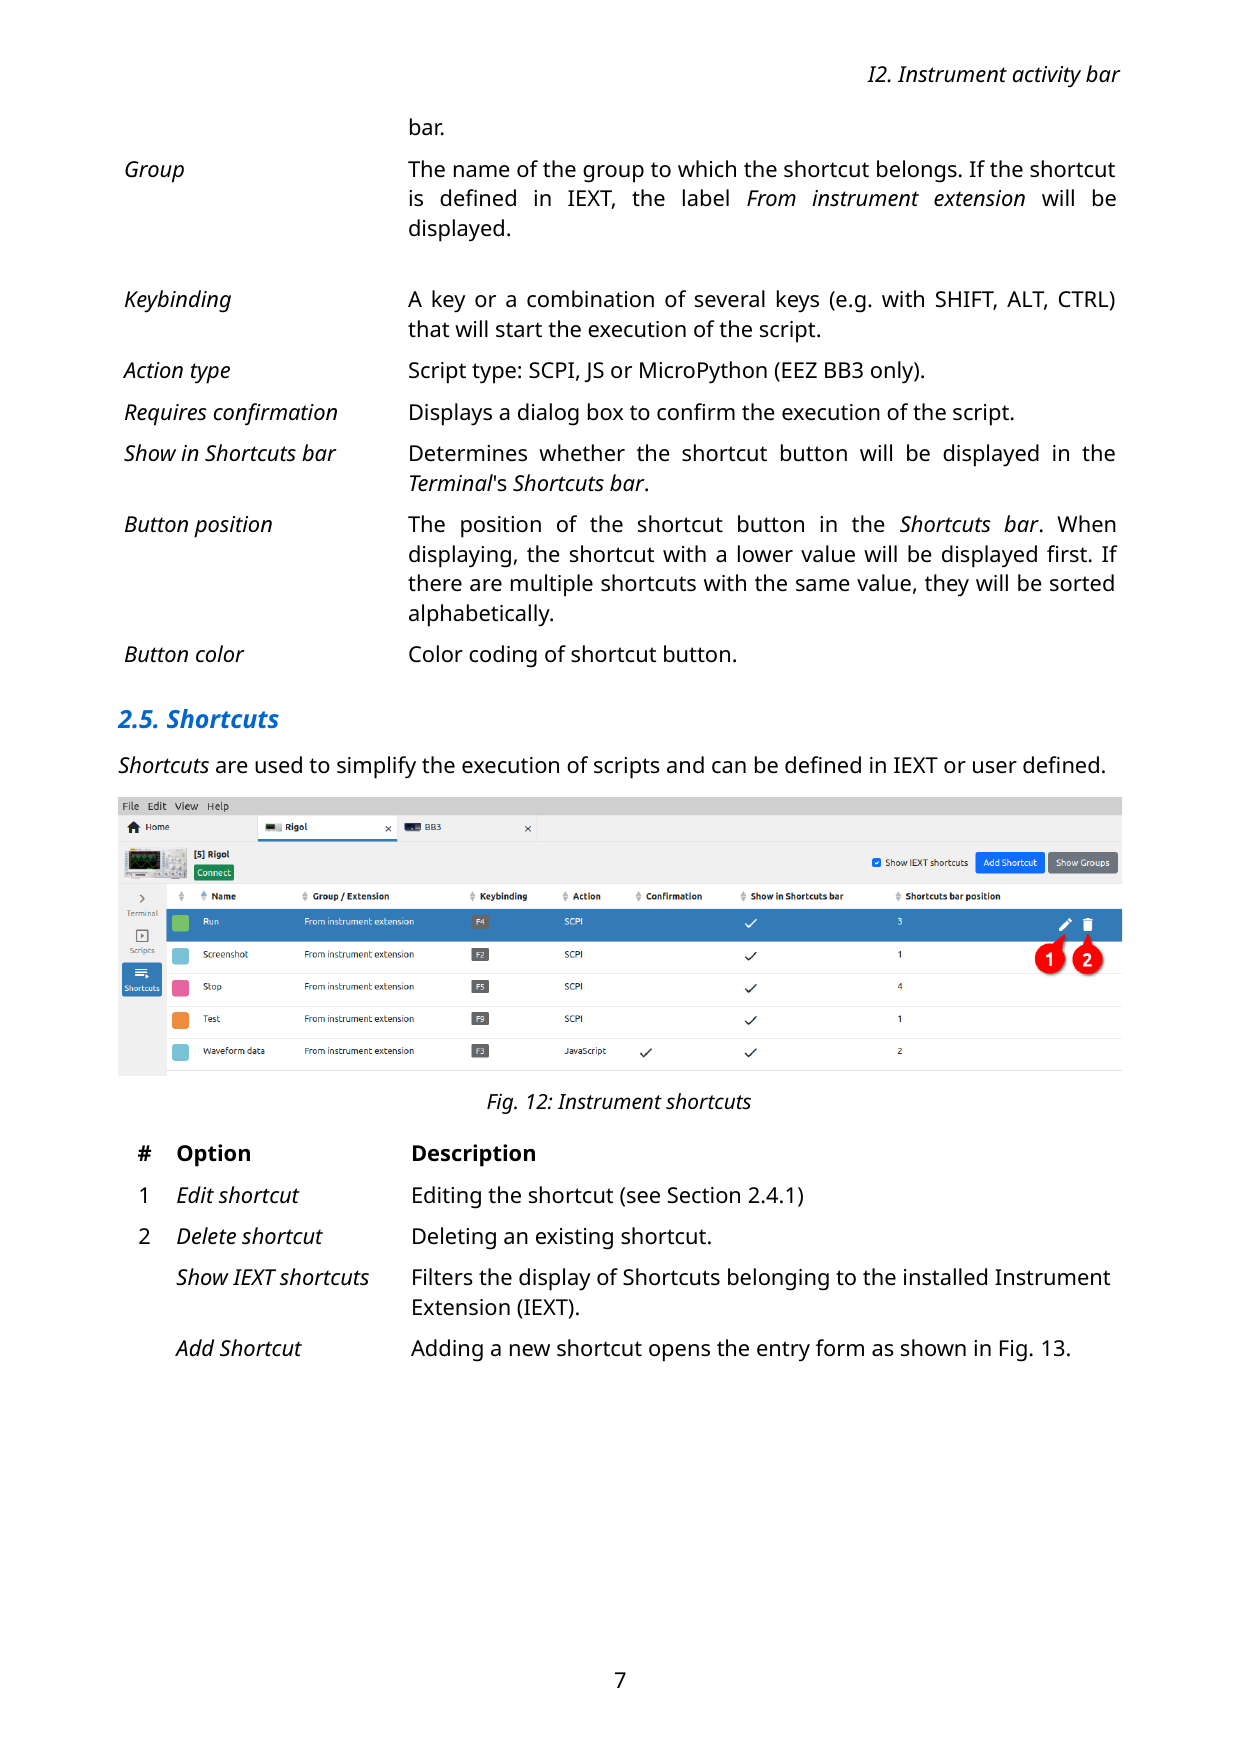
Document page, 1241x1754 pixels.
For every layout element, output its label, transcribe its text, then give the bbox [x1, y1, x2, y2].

table_cell Keybinding [118, 279, 402, 349]
table_cell Script type: SCPI, JS or MicroPython (EEZ BB3 only). [402, 350, 1123, 391]
table_cell bar. [402, 107, 1123, 148]
picture [118, 797, 1123, 1076]
text Shortcuts are used to simplify the execution of scripts and can be defined in IEXT or user defined. [118, 750, 1122, 780]
table_cell Displays a dialog box to confirm the execution of the script. [402, 391, 1123, 432]
table_cell Action type [118, 350, 402, 391]
table_cell Delete shortcut [171, 1215, 405, 1256]
table_cell Show in Shortcuts bar [118, 432, 402, 503]
table_cell Edit shortcut [171, 1174, 405, 1215]
subtitle Shortcuts [118, 701, 1122, 736]
table_cell [118, 107, 402, 148]
table_cell A key or a combination of several keys (e.g. with SHIFT, ALT, CTRL) that will start the execution of the script. [402, 279, 1123, 349]
table_cell Determines whether the shortcut button will be displayed in the Terminal's Shortcuts bar. [402, 432, 1123, 503]
table_cell The name of the group to which the shortcut belongs. If the shortcut is defined in IEXT, the label From instrument extension will be displayed. [402, 148, 1123, 278]
table_cell 2 [118, 1215, 171, 1256]
table_cell Show IEXT shortcuts [171, 1256, 405, 1327]
table_cell Button position [118, 503, 402, 634]
table_cell [118, 1328, 171, 1369]
table_cell Group [118, 148, 402, 278]
table_header # [118, 1133, 171, 1174]
table_cell Add Shortcut [171, 1328, 405, 1369]
table_cell Requires confirmation [118, 391, 402, 432]
table_cell Color coding of shortcut button. [402, 634, 1123, 675]
table_cell Button color [118, 634, 402, 675]
table_cell 1 [118, 1174, 171, 1215]
table_cell Editing the shortcut (see Section 2.4.1.) [405, 1174, 1123, 1215]
table_cell Filters the display of Shortcuts belonging to the installed Instrument Extension (IEXT). [405, 1256, 1123, 1327]
table_cell Deleting an existing shortcut. [405, 1215, 1123, 1256]
table_cell The position of the shortcut button in the Shortcuts bar. When displaying, the shortcut with a lower value will be displayed first. If there are multiple shortcuts with the same value, they will be sorted alphabetically. [402, 503, 1123, 634]
table_cell [118, 1256, 171, 1327]
table_cell Adding a new shortcut opens the entry form as shown in Fig. 13. [405, 1328, 1123, 1369]
table_header Option [171, 1133, 405, 1174]
table_header Description [405, 1133, 1123, 1174]
text Fig. 12: Instrument shortcuts [118, 1076, 1122, 1116]
